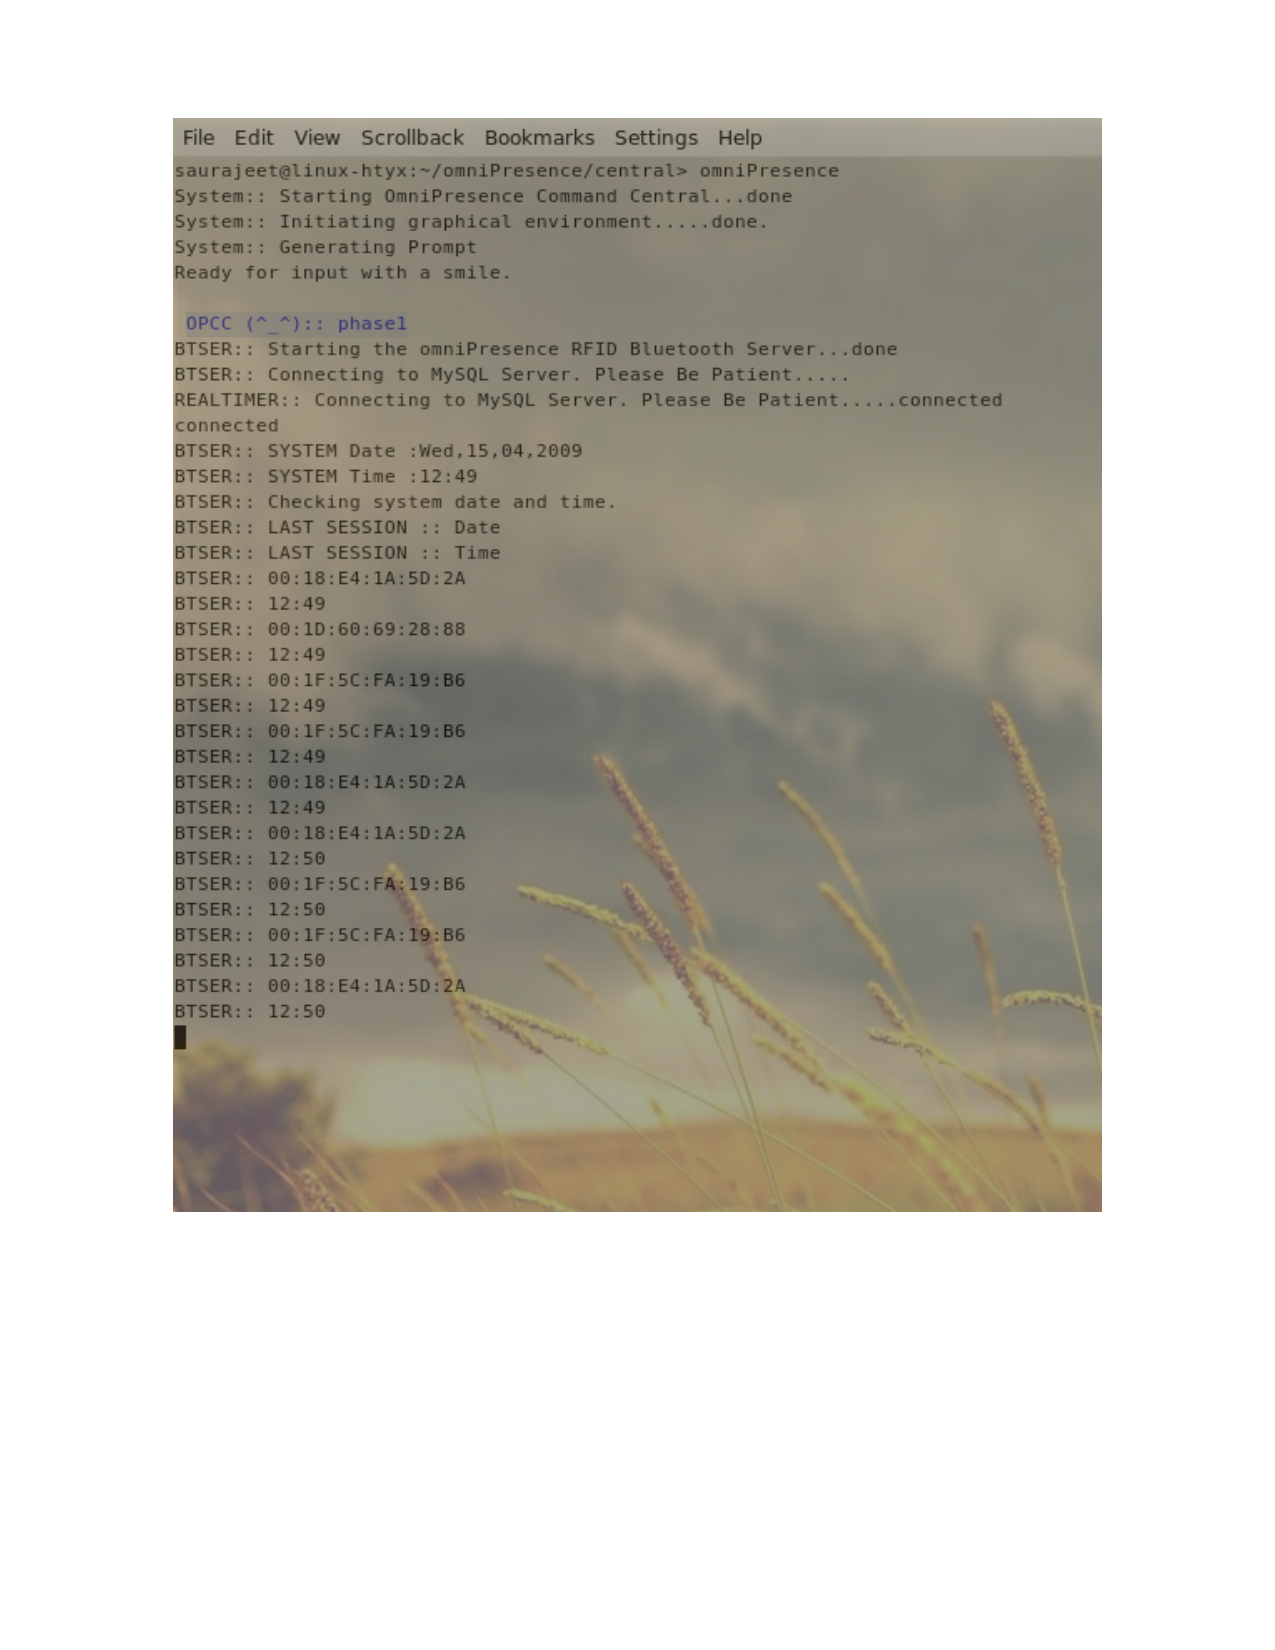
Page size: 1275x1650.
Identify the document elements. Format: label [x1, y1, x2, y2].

picture [173, 118, 1102, 1212]
